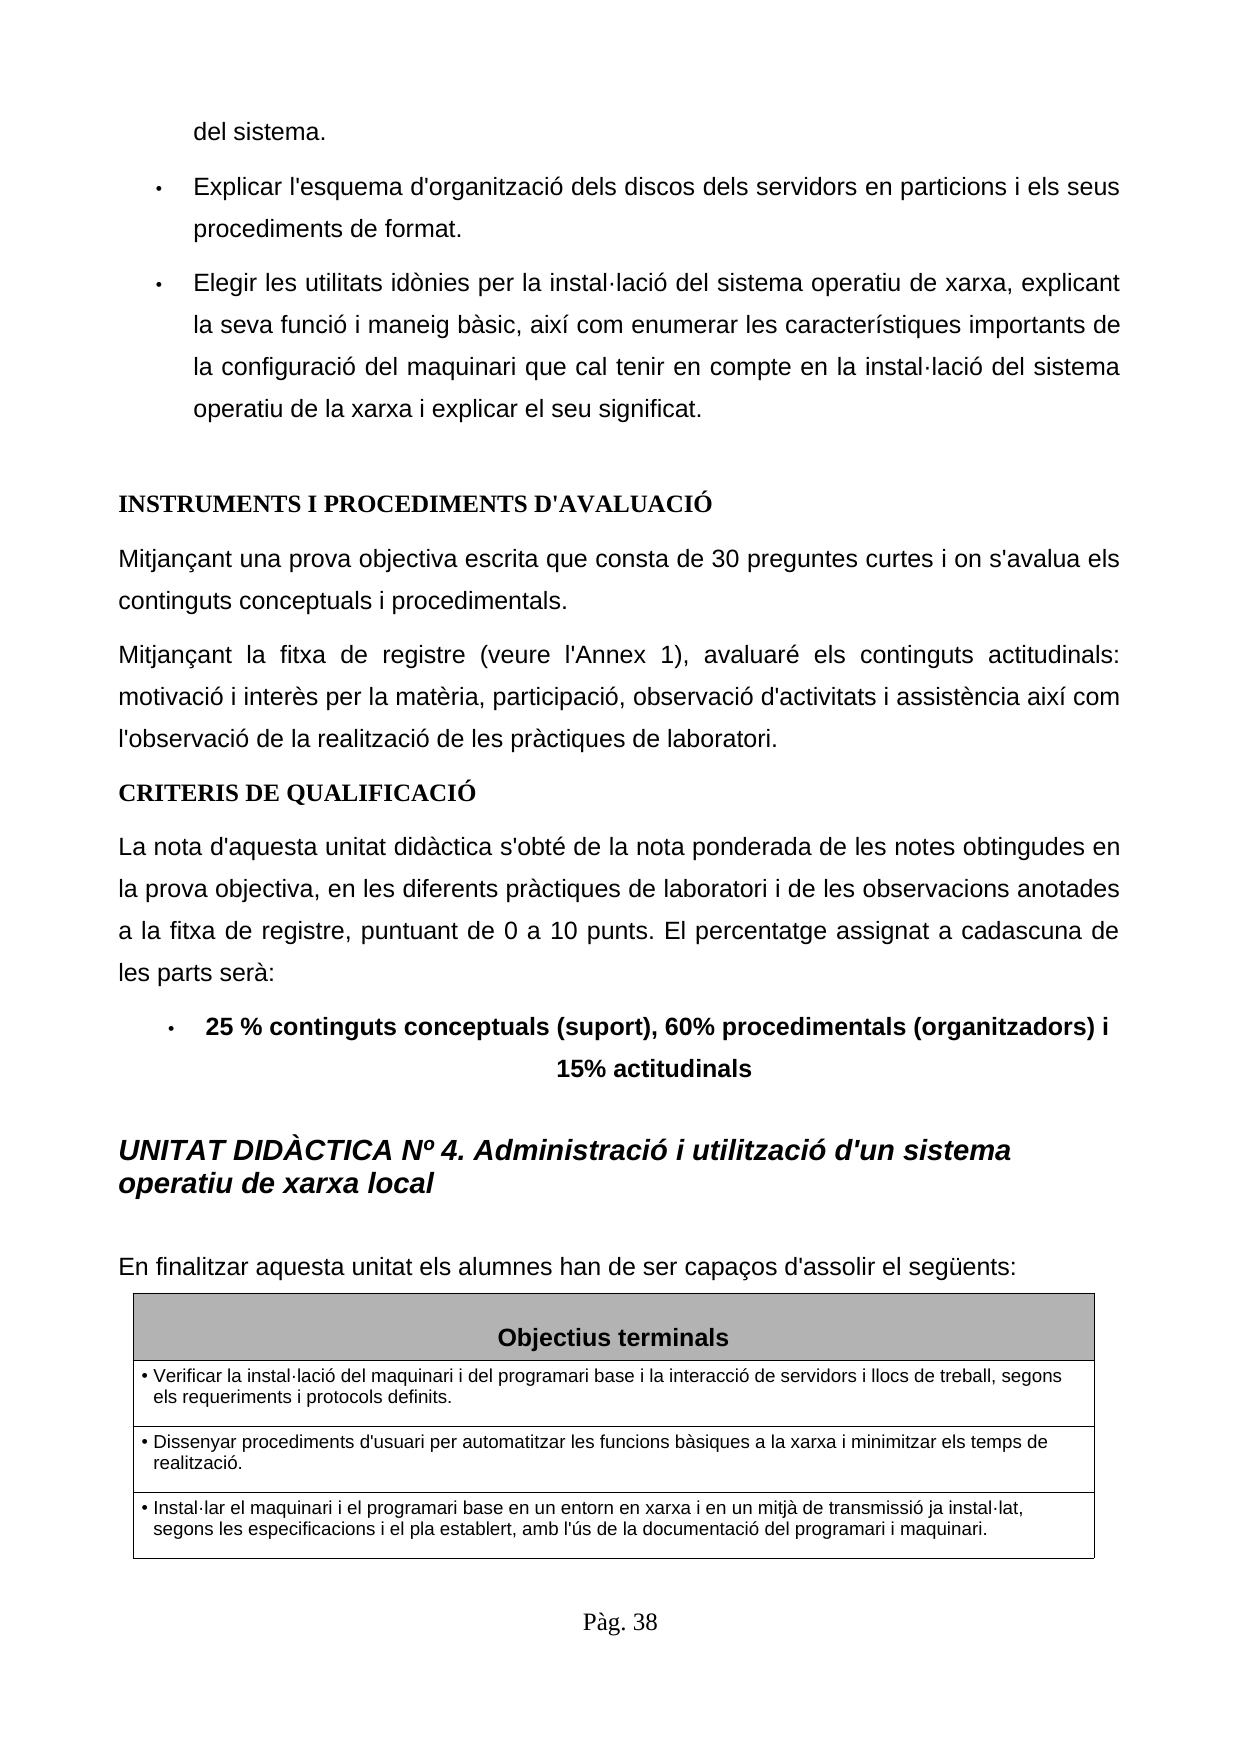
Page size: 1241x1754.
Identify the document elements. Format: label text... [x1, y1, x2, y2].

subtitle UNITAT DIDÀCTICA Nº 4. Administració i utilització d'un sistema operatiu de xarxa local [118, 1134, 1122, 1199]
list Elegir les utilitats idònies per la instal·lació del sistema operatiu de xarxa, explicant la seva funció i maneig bàsic, així com enumerar les característiques importants de la configuració del maquinari que cal tenir en compte en la instal·lació del sistema operatiu de la xarxa i explicar el seu significat. [156, 269, 1122, 422]
table_cell Instal·lar el maquinari i el programari base en un entorn en xarxa i en un mitjà de transmissió ja instal·lat, segons les especificacions i el pla establert, amb l'ús de la documentació del programari i maquinari. [134, 1493, 1094, 1558]
text Mitjançant una prova objectiva escrita que consta de 30 preguntes curtes i on s'avalua els continguts conceptuals i procedimentals. [118, 545, 1122, 614]
list del sistema. [156, 118, 1122, 146]
text La nota d'aquesta unitat didàctica s'obté de la nota ponderada de les notes obtingudes en la prova objectiva, en les diferents pràctiques de laboratori i de les observacions anotades a la fitxa de registre, puntuant de 0 a 10 punts. El percentatge assignat a cadascuna de les parts serà: [118, 833, 1122, 987]
table_header Objectius terminals [134, 1294, 1094, 1360]
table_cell Verificar la instal·lació del maquinari i del programari base i la interacció de servidors i llocs de treball, segons els requeriments i protocols definits. [134, 1361, 1094, 1426]
text CRITERIS DE QUALIFICACIÓ [118, 779, 1122, 807]
text Mitjançant la fitxa de registre (veure l'Annex 1), avaluaré els continguts actitudinals: motivació i interès per la matèria, participació, observació d'activitats i assistència així com l'observació de la realització de les pràctiques de laboratori. [118, 641, 1122, 753]
list Explicar l'esquema d'organització dels discos dels servidors en particions i els seus procediments de format. [156, 172, 1122, 242]
text En finalitzar aquesta unitat els alumnes han de ser capaços d'assolir el següents: [118, 1252, 1122, 1280]
list 25 % continguts conceptuals (suport), 60% procedimentals (organitzadors) i 15% actitudinals [156, 1013, 1122, 1083]
text INSTRUMENTS I PROCEDIMENTS D'AVALUACIÓ [118, 491, 1122, 518]
table_cell Dissenyar procediments d'usuari per automatitzar les funcions bàsiques a la xarxa i minimitzar els temps de realització. [134, 1427, 1094, 1492]
